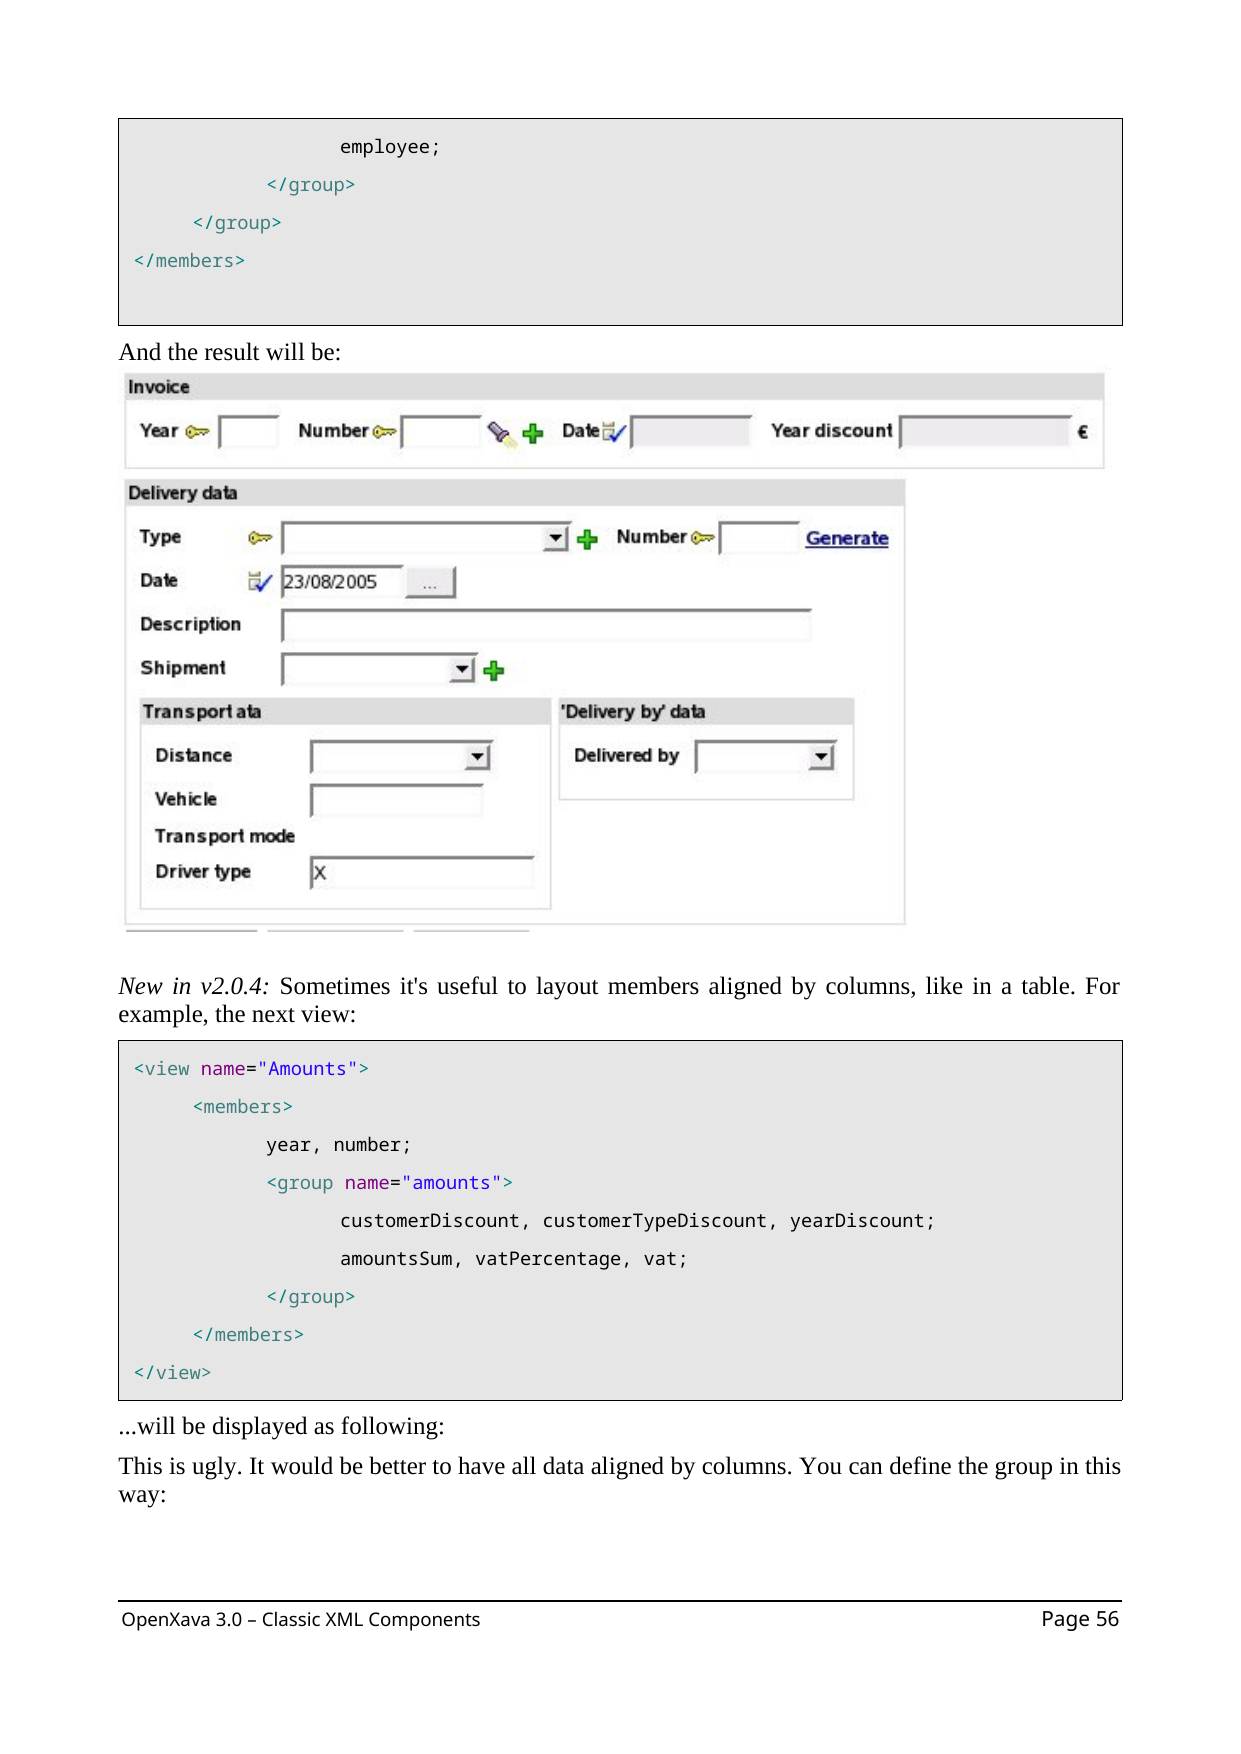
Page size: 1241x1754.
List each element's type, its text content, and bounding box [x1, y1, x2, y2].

text year, number; [119, 1116, 1122, 1154]
text </group> [119, 1268, 1122, 1306]
text <members> [119, 1078, 1122, 1116]
text amountsSum, vatPercentage, vat; [119, 1230, 1122, 1268]
text customerDiscount, customerTypeDiscount, yearDiscount; [119, 1192, 1122, 1230]
text employee; [119, 119, 1122, 156]
text <group name="amounts"> [119, 1154, 1122, 1192]
text ...will be displayed as following: [118, 1412, 1122, 1440]
text <view name="Amounts"> [119, 1041, 1122, 1078]
picture [118, 365, 1122, 932]
text </group> [119, 156, 1122, 194]
text And the result will be: [118, 338, 1122, 365]
text This is ugly. It would be better to have all data aligned by columns. You can define the group in this way: [118, 1452, 1122, 1508]
text </members> [119, 232, 1122, 270]
text New in v2.0.4: Sometimes it's useful to layout members aligned by columns, like in a table. For example, the next view: [118, 972, 1122, 1028]
text </members> [119, 1306, 1122, 1344]
text </view> [119, 1344, 1122, 1400]
text </group> [119, 194, 1122, 232]
